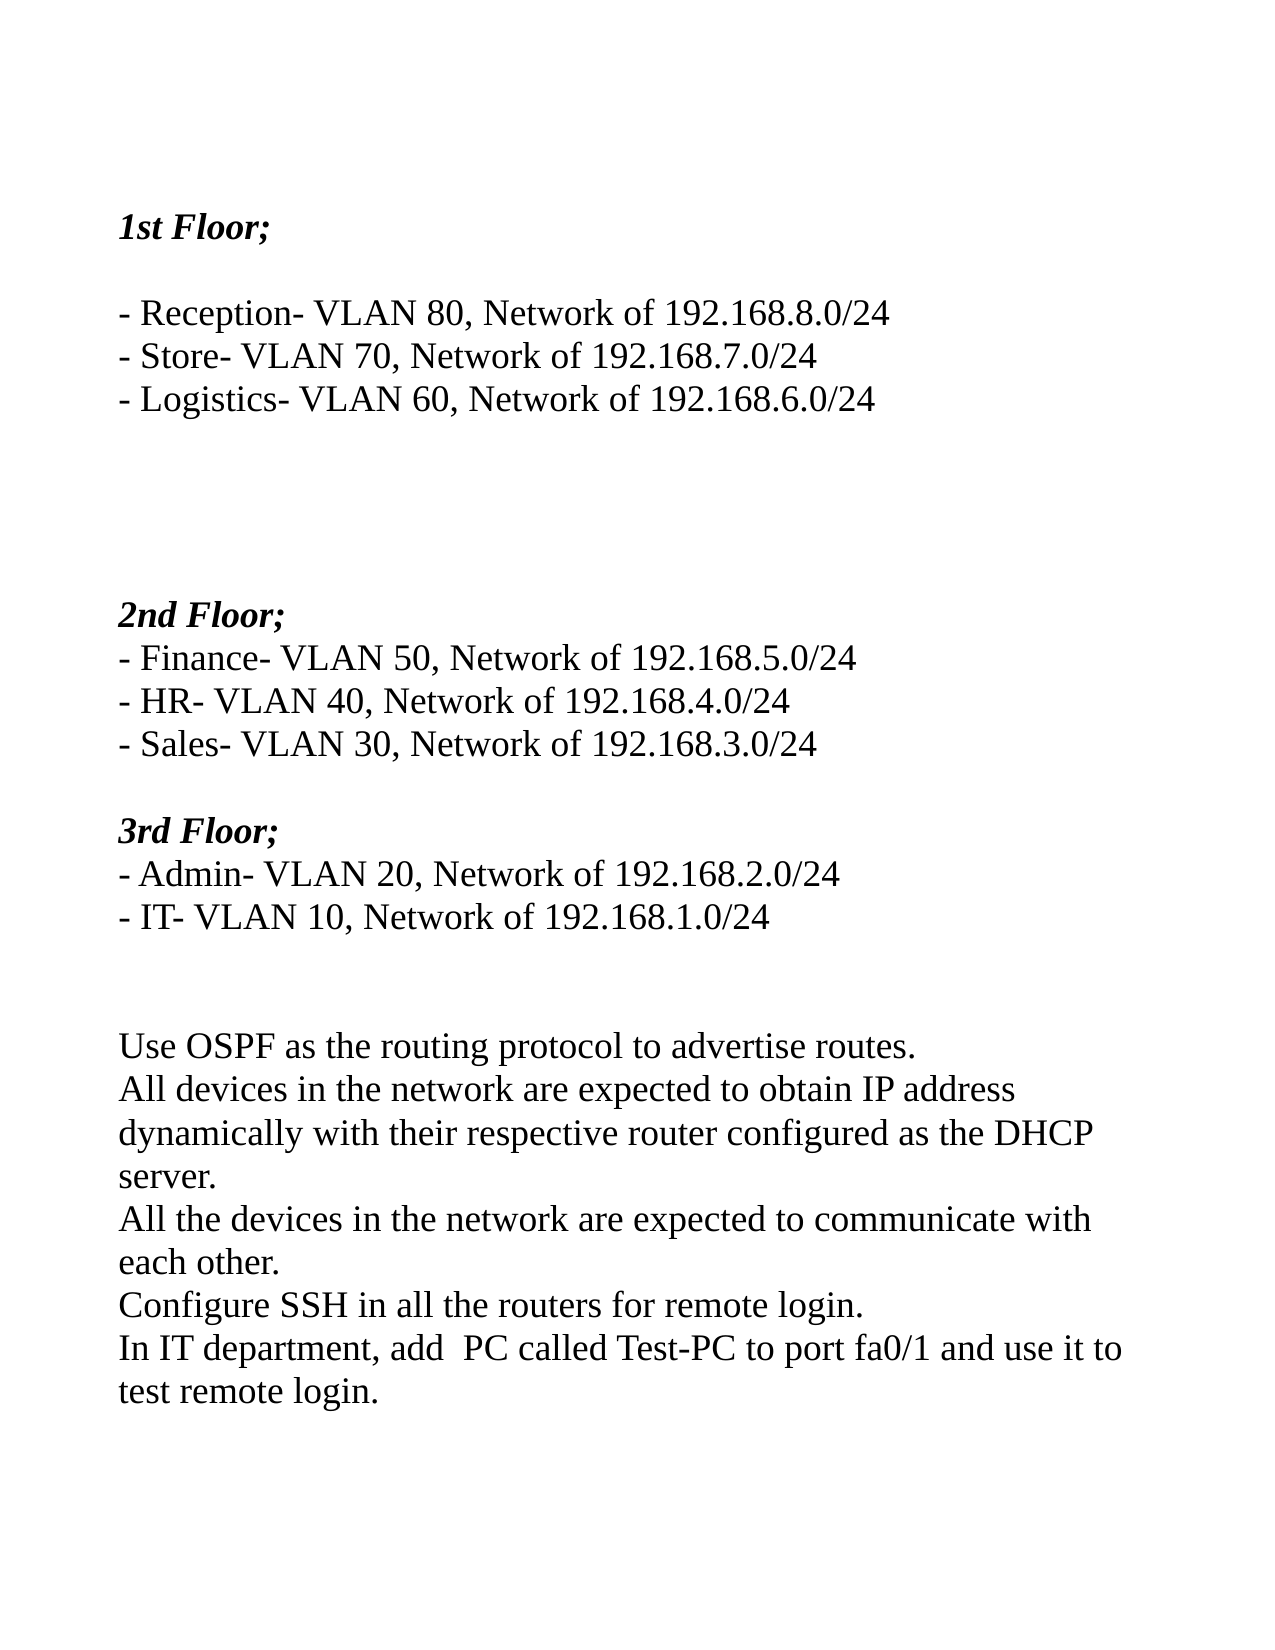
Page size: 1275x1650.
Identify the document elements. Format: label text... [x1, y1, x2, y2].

text - Store- VLAN 70, Network of 192.168.7.0/24 [118, 334, 1157, 377]
text - Reception- VLAN 80, Network of 192.168.8.0/24 [118, 291, 1157, 334]
text - Logistics- VLAN 60, Network of 192.168.6.0/24 [118, 377, 1157, 420]
text In IT department, add PC called Test-PC to port fa0/1 and use it to test remote login. [118, 1326, 1157, 1412]
text Use OSPF as the routing protocol to advertise routes. [118, 1024, 1157, 1067]
text 3rd Floor; [118, 808, 1157, 851]
text 2nd Floor; [118, 592, 1157, 636]
text All devices in the network are expected to obtain IP address dynamically with their respective router configured as the DHCP server. [118, 1067, 1157, 1196]
text All the devices in the network are expected to communicate with each other. [118, 1196, 1157, 1282]
text - Admin- VLAN 20, Network of 192.168.2.0/24 [118, 851, 1157, 894]
text - HR- VLAN 40, Network of 192.168.4.0/24 [118, 679, 1157, 722]
text - IT- VLAN 10, Network of 192.168.1.0/24 [118, 894, 1157, 937]
text Configure SSH in all the routers for remote login. [118, 1282, 1157, 1326]
text - Sales- VLAN 30, Network of 192.168.3.0/24 [118, 722, 1157, 765]
text - Finance- VLAN 50, Network of 192.168.5.0/24 [118, 636, 1157, 679]
text 1st Floor; [118, 204, 1157, 247]
